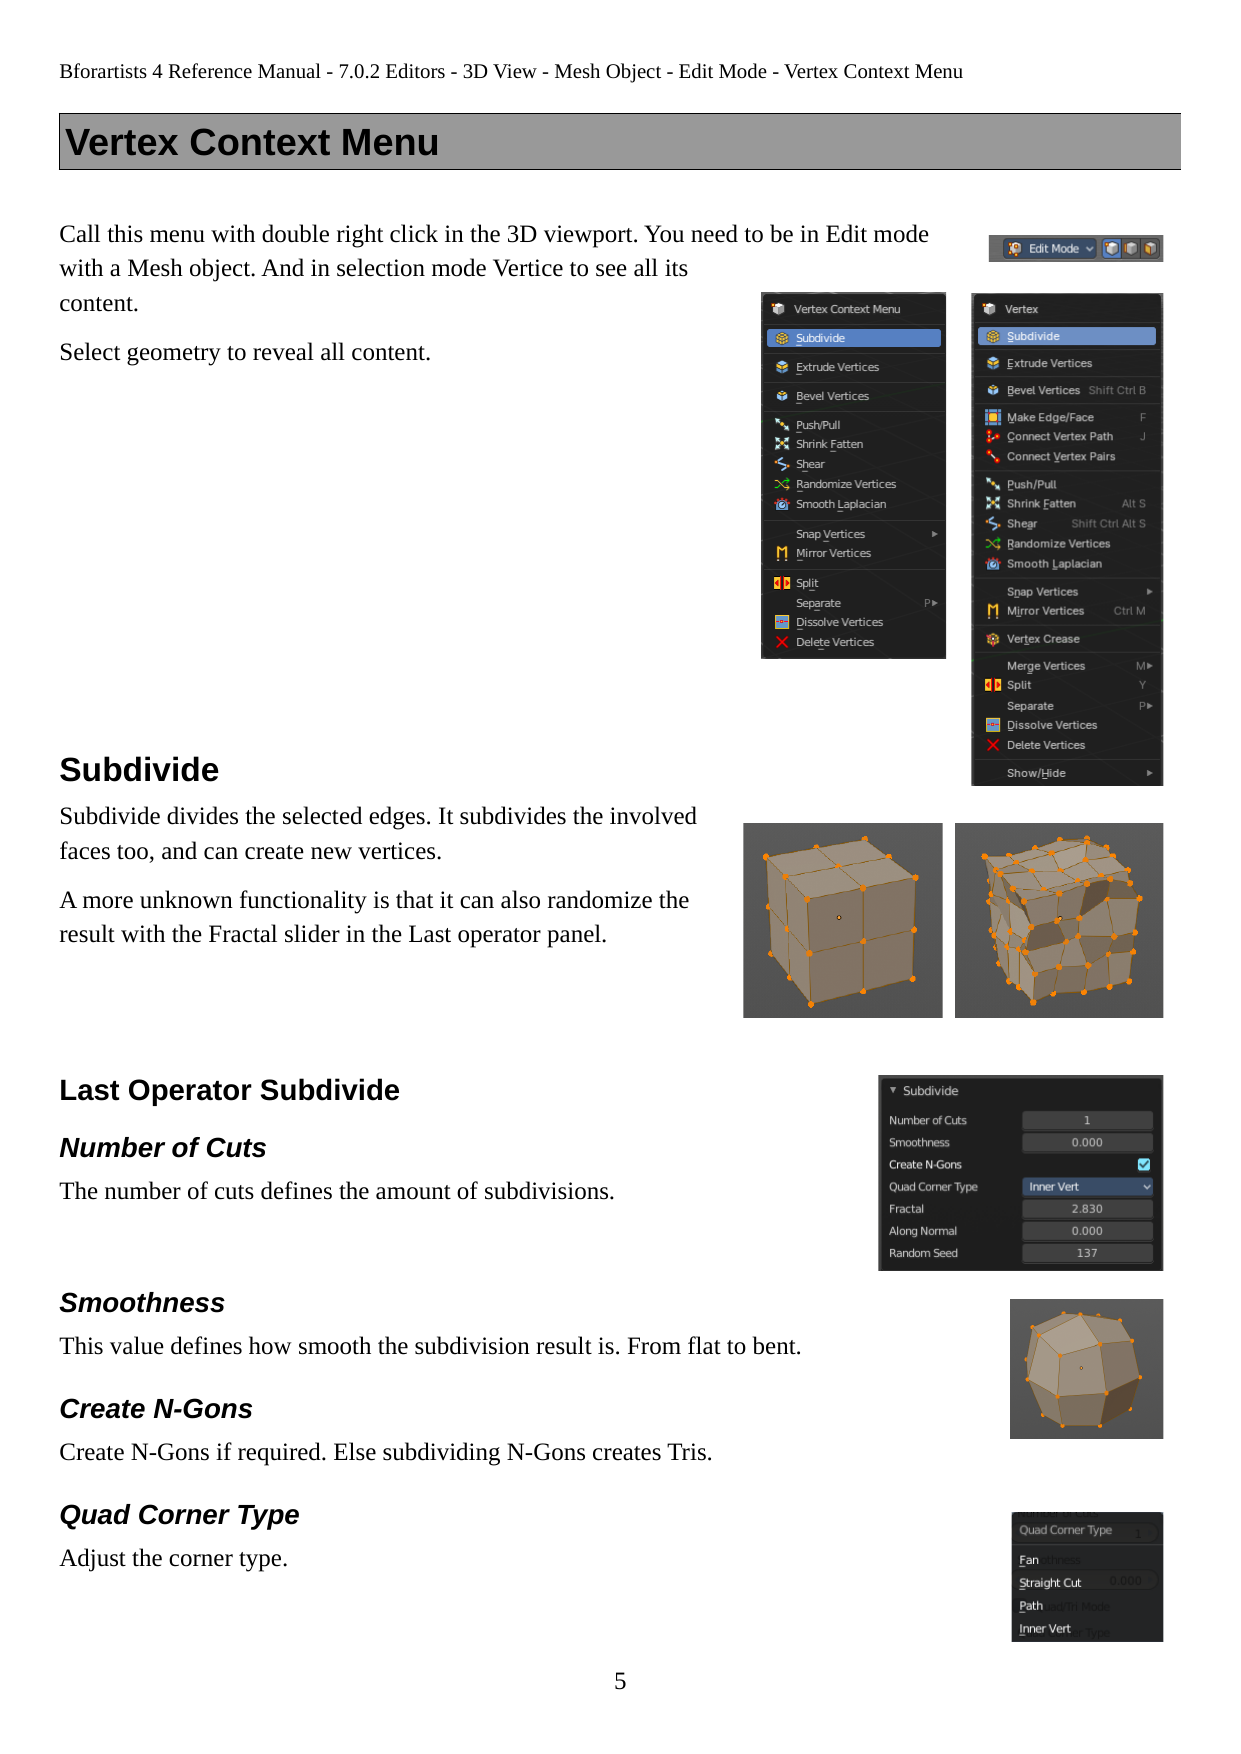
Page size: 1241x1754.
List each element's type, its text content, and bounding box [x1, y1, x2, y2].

subtitle Smoothness [59, 1287, 1181, 1319]
text Create N-Gons if required. Else subdividing N-Gons creates Tris. [59, 1437, 1181, 1466]
picture [988, 235, 1164, 262]
subtitle Create N-Gons [59, 1393, 1010, 1425]
picture [878, 1075, 1164, 1271]
subtitle Quad Corner Type [59, 1499, 1181, 1531]
picture [955, 823, 1164, 1018]
subtitle Subdivide [59, 750, 1181, 789]
table_header Vertex Context Menu [60, 114, 1181, 169]
picture [1011, 1512, 1164, 1642]
text Subdivide divides the selected edges. It subdivides the involved faces too, and can create new vertices. [59, 801, 1181, 864]
text This value defines how smooth the subdivision result is. From flat to bent. [59, 1331, 1010, 1360]
text Call this menu with double right click in the 3D viewport. You need to be in Edit mode with a Mesh object. And in selection mode Vertice to see all its content. [59, 219, 1181, 317]
subtitle [1164, 1393, 1181, 1425]
text A more unknown functionality is that it can also randomize the result with the Fractal slider in the Last operator panel. [59, 885, 743, 948]
text Adjust the corner type. [59, 1543, 1011, 1572]
subtitle [1164, 1132, 1181, 1164]
text The number of cuts defines the amount of subdivisions. [59, 1176, 878, 1205]
picture [1010, 1299, 1164, 1439]
subtitle Number of Cuts [59, 1132, 878, 1164]
text [1164, 1543, 1181, 1572]
subtitle Last Operator Subdivide [59, 1073, 1181, 1107]
picture [971, 293, 1164, 786]
picture [743, 823, 943, 1018]
text Select geometry to reveal all content. [59, 337, 761, 366]
picture [761, 292, 947, 659]
